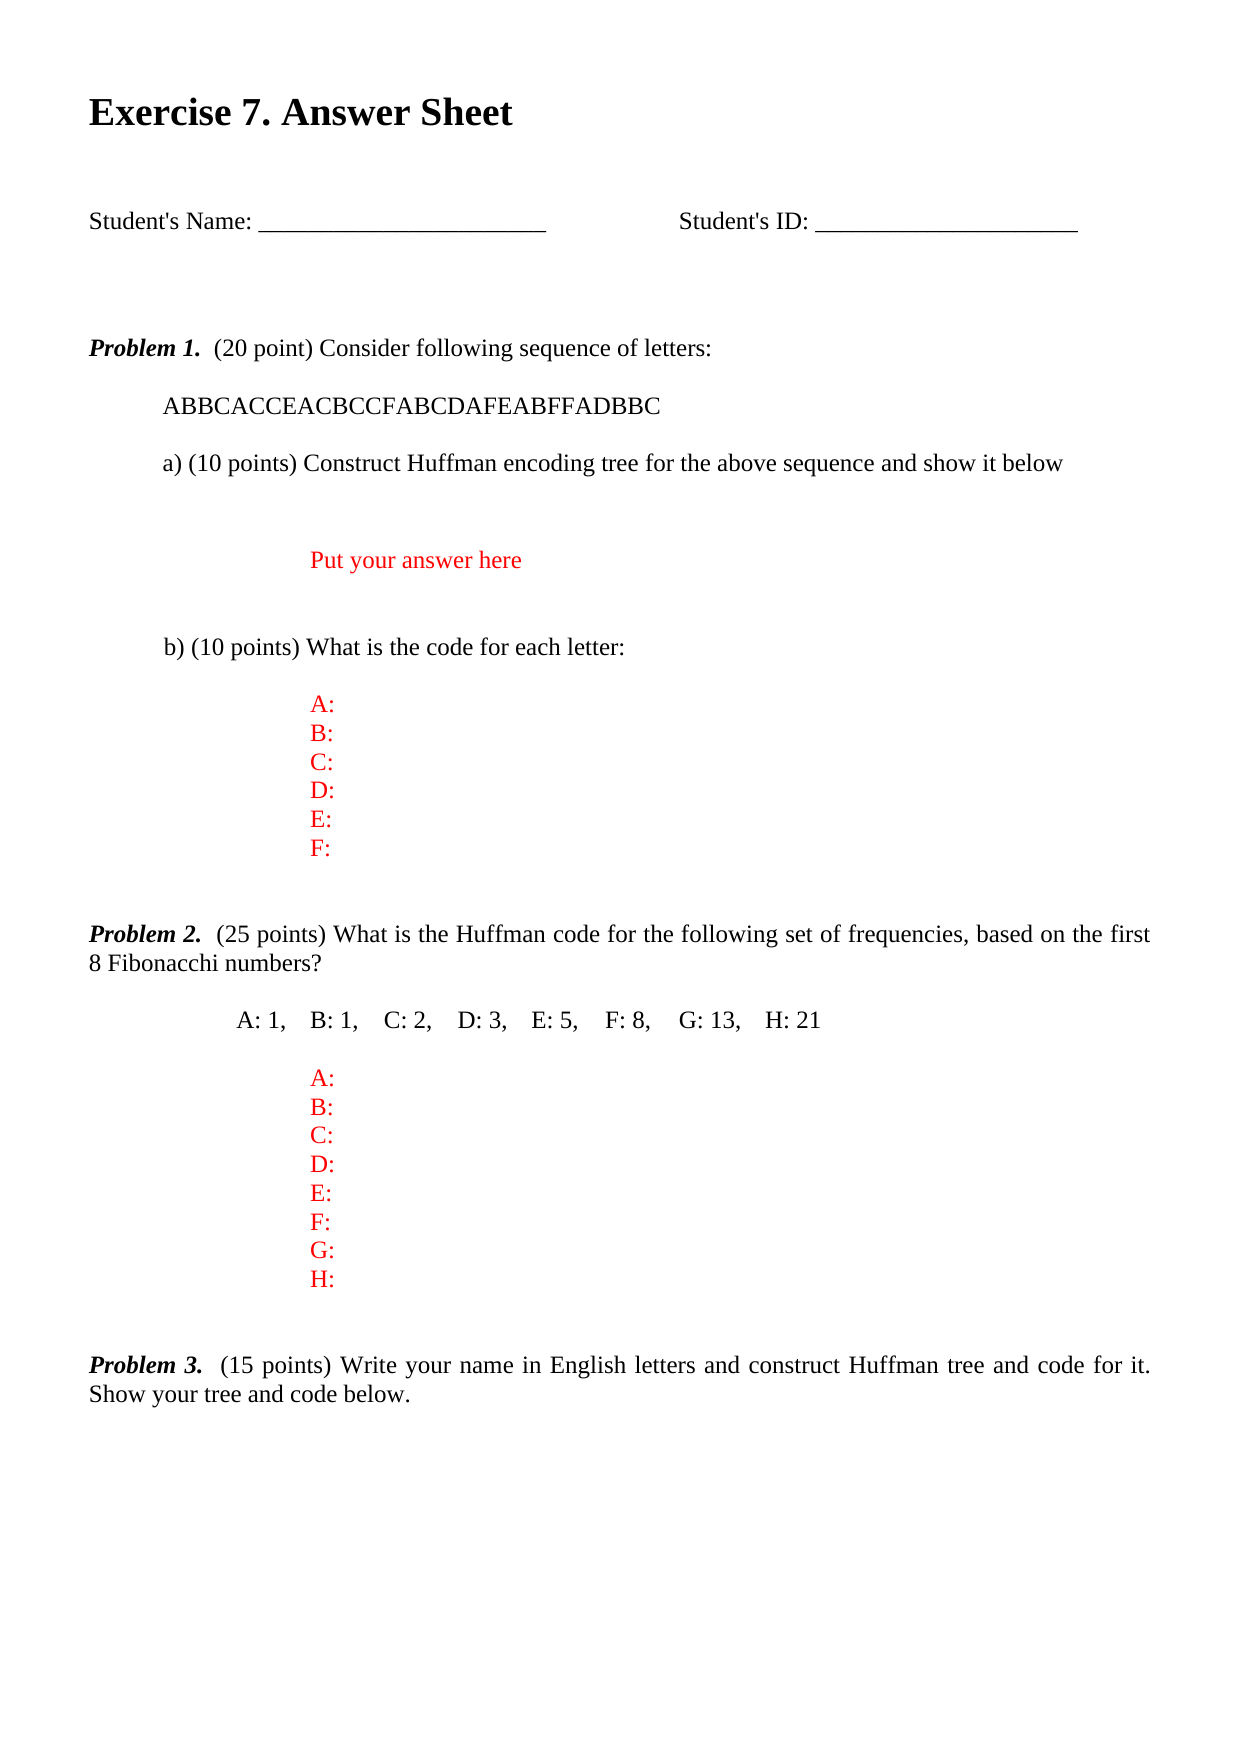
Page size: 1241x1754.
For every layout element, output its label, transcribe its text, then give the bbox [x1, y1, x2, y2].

text b) (10 points) What is the code for each letter: [126, 632, 1151, 660]
text E: [126, 1178, 1151, 1207]
text F: [126, 833, 1151, 862]
text F: [89, 1207, 1151, 1235]
text Problem 3. (15 points) Write your name in English letters and construct Huffman tree and code for it. Show your tree and code below. [89, 1350, 1151, 1408]
text H: [89, 1264, 1151, 1293]
text Student's Name: _______________________ Student's ID: _____________________ [89, 206, 1151, 235]
text C: [126, 1120, 1151, 1149]
text G: [89, 1235, 1151, 1264]
text a) (10 points) Construct Huffman encoding tree for the above sequence and show it below [89, 448, 1151, 477]
text Put your answer here [126, 545, 1151, 574]
text D: [126, 1149, 1151, 1178]
text Exercise 7. Answer Sheet [89, 89, 1151, 134]
text Problem 1. (20 point) Consider following sequence of letters: [89, 333, 1151, 362]
text B: [126, 718, 1151, 747]
text A: [126, 689, 1151, 718]
text B: [126, 1092, 1151, 1120]
text D: [126, 775, 1151, 804]
text A: [126, 1063, 1151, 1092]
text A: 1, B: 1, C: 2, D: 3, E: 5, F: 8, G: 13, H: 21 [89, 1005, 1151, 1034]
text Problem 2. (25 points) What is the Huffman code for the following set of frequencies, based on the first 8 Fibonacchi numbers? [89, 919, 1151, 977]
text C: [126, 747, 1151, 775]
text ABBCACCEACBCCFABCDAFEABFFADBBC [89, 391, 1151, 420]
text E: [126, 804, 1151, 833]
